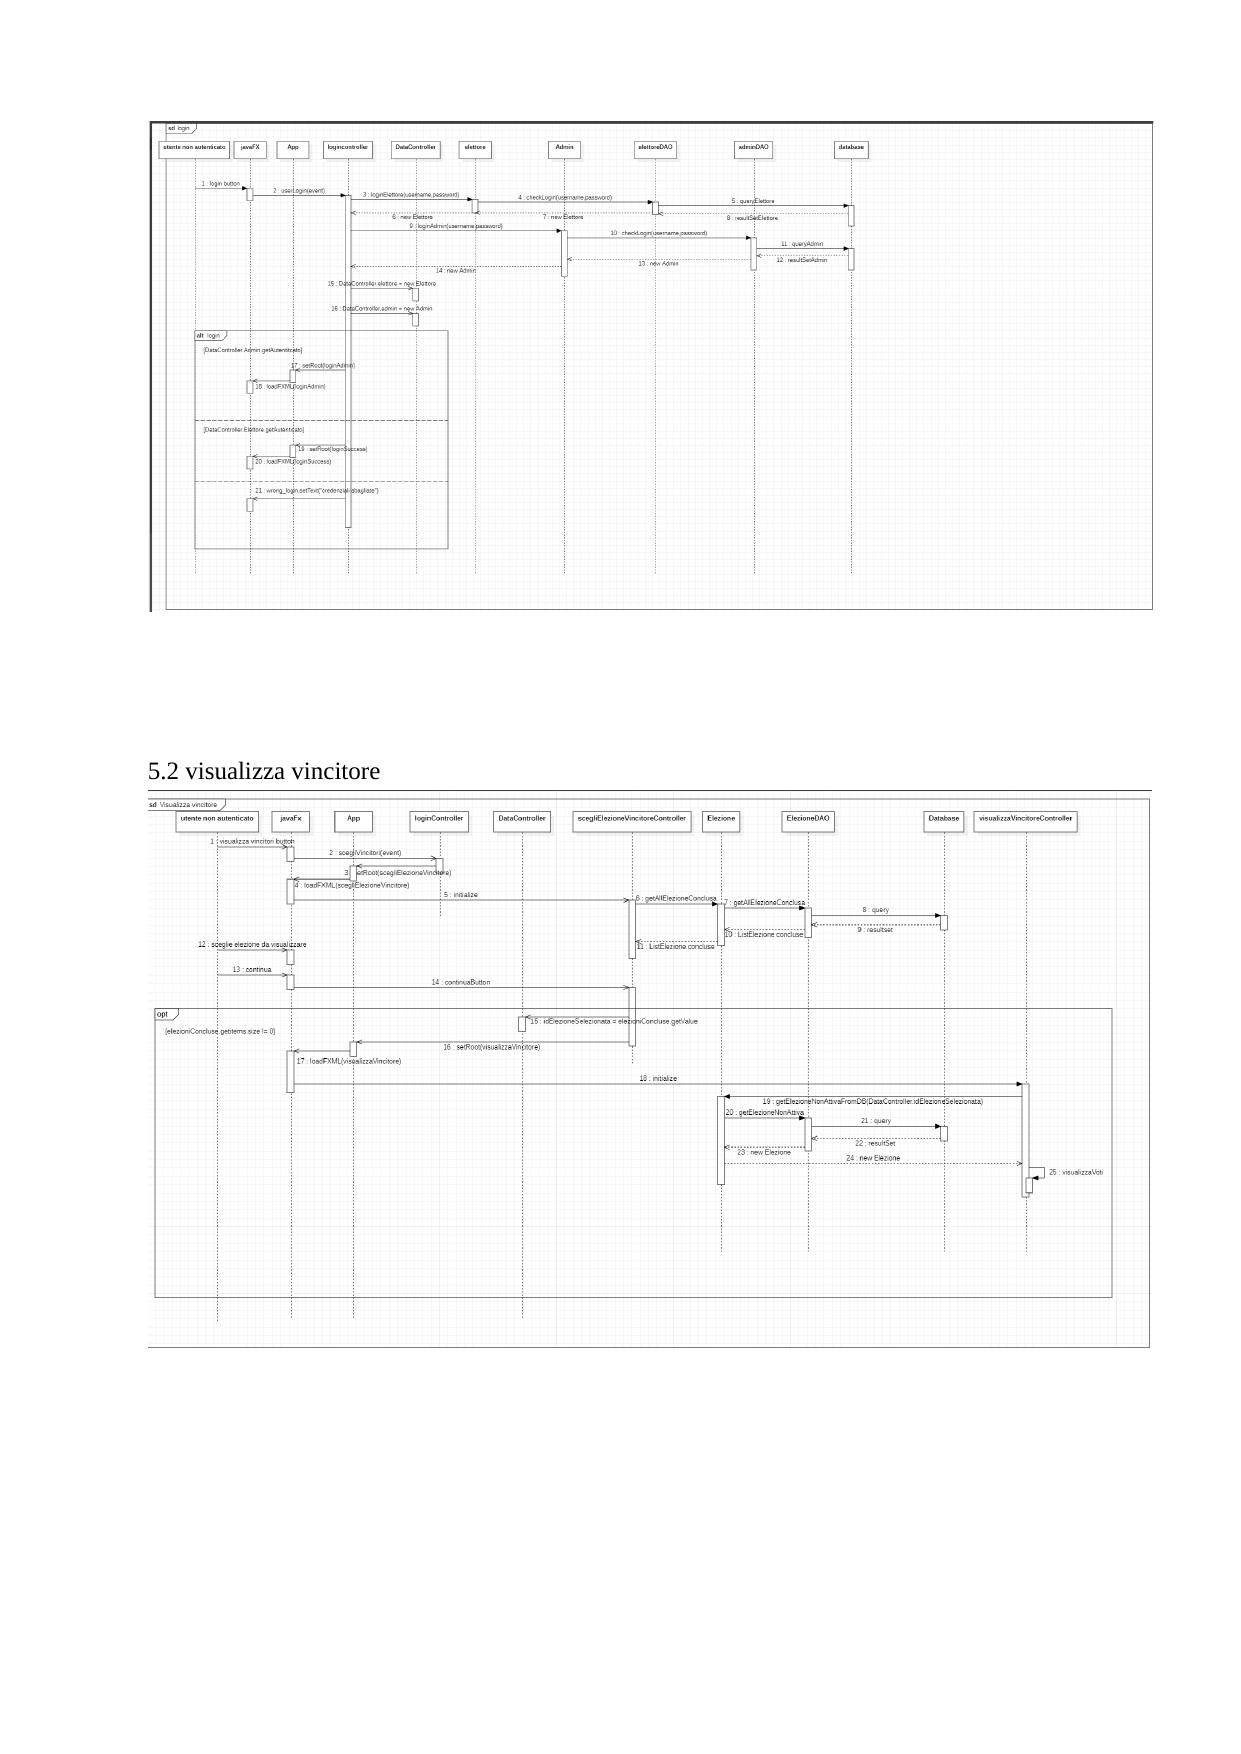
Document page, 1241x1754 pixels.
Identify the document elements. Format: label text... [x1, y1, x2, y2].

picture [148, 790, 1152, 1349]
text 5.2 visualizza vincitore [118, 756, 1122, 784]
picture [149, 121, 1154, 612]
